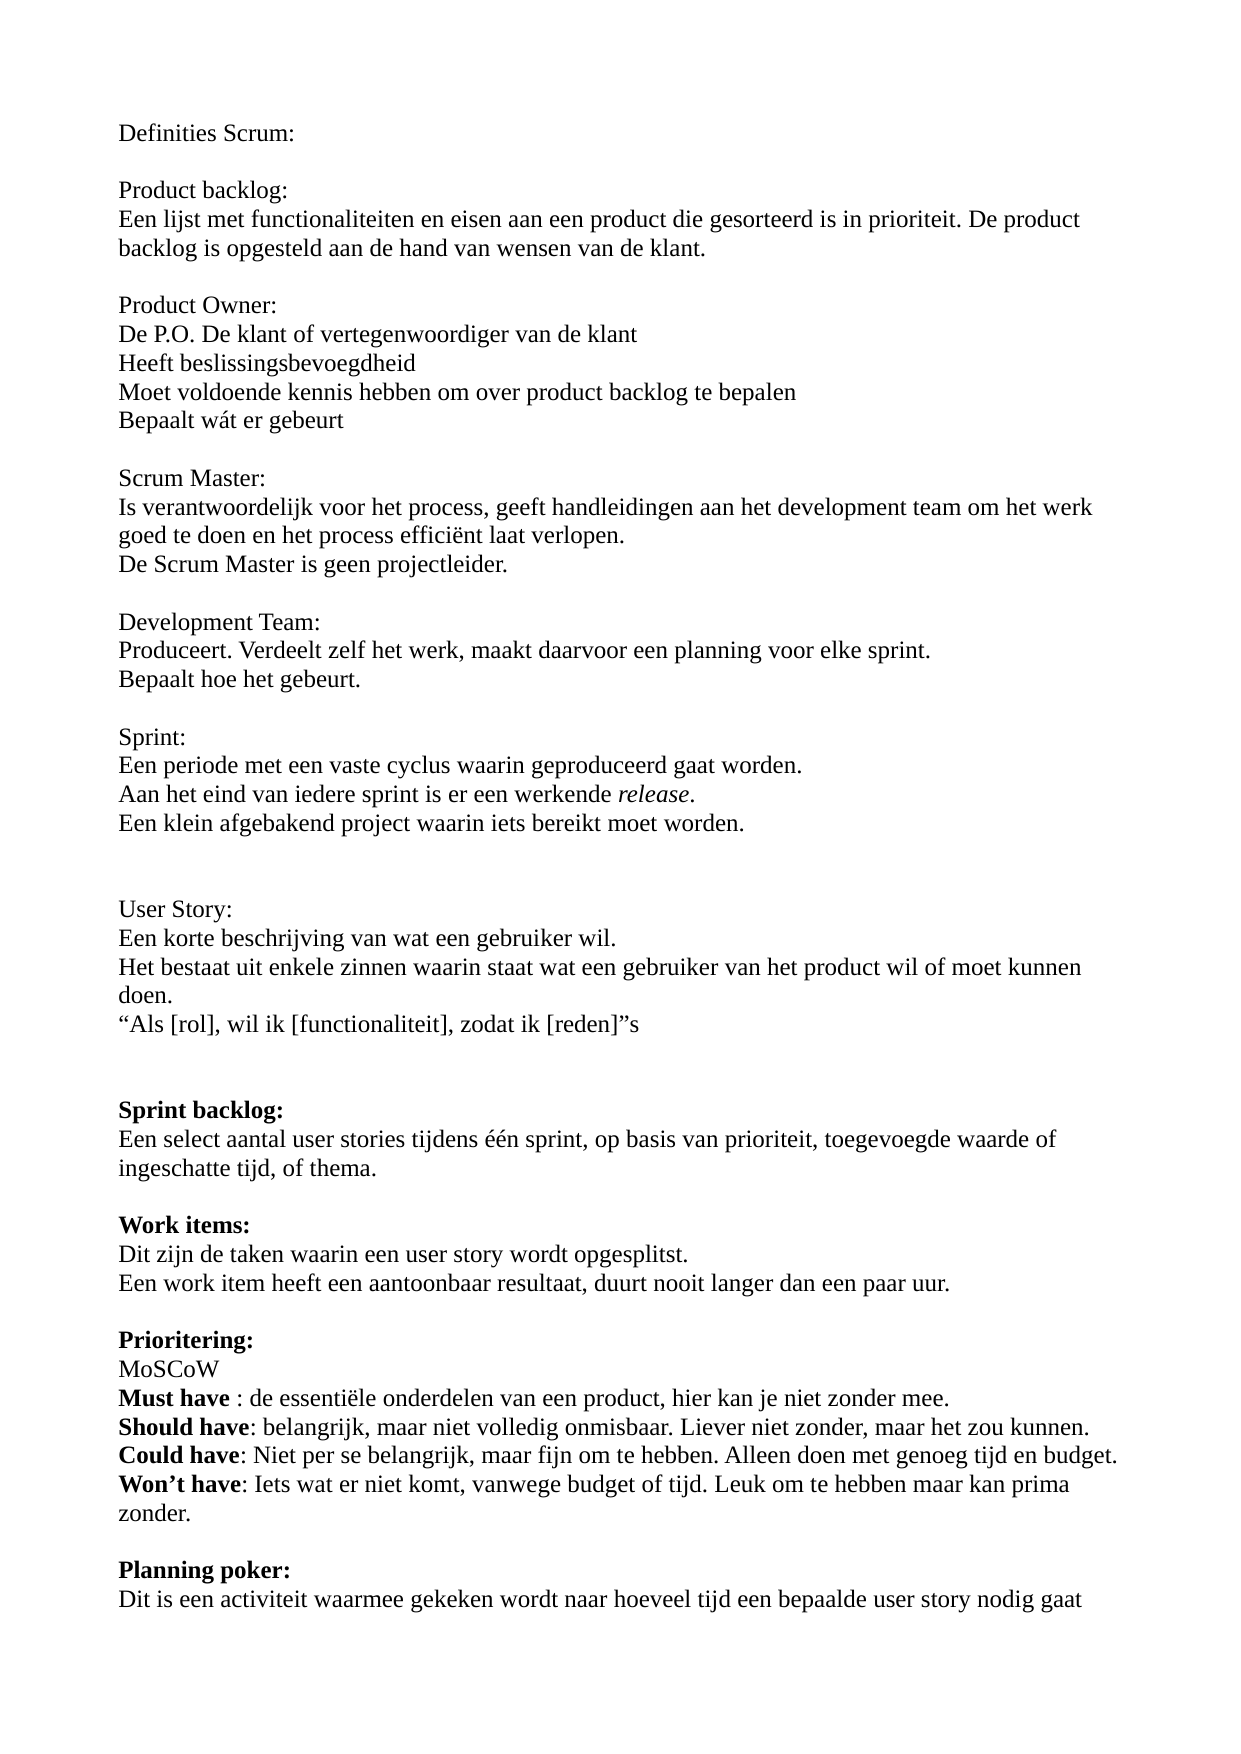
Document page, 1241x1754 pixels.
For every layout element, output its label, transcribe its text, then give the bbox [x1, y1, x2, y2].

text User Story: Een korte beschrijving van wat een gebruiker wil. Het bestaat uit enkele zinnen waarin staat wat een gebruiker van het product wil of moet kunnen doen. “Als [rol], wil ik [functionaliteit], zodat ik [reden]”s Sprint backlog: Een select aantal user stories tijdens één sprint, op basis van prioriteit, toegevoegde waarde of ingeschatte tijd, of thema. Work items: Dit zijn de taken waarin een user story wordt opgesplitst. Een work item heeft een aantoonbaar resultaat, duurt nooit langer dan een paar uur. Prioritering: MoSCoW Must have : de essentiële onderdelen van een product, hier kan je niet zonder mee. Should have: belangrijk, maar niet volledig onmisbaar. Liever niet zonder, maar het zou kunnen. Could have: Niet per se belangrijk, maar fijn om te hebben. Alleen doen met genoeg tijd en budget. Won’t have: Iets wat er niet komt, vanwege budget of tijd. Leuk om te hebben maar kan prima zonder. Planning poker: Dit is een activiteit waarmee gekeken wordt naar hoeveel tijd een bepaalde user story nodig gaat [118, 894, 1122, 1613]
text Definities Scrum: Product backlog: Een lijst met functionaliteiten en eisen aan een product die gesorteerd is in prioriteit. De product backlog is opgesteld aan de hand van wensen van de klant. Product Owner: De P.O. De klant of vertegenwoordiger van de klant Heeft beslissingsbevoegdheid Moet voldoende kennis hebben om over product backlog te bepalen Bepaalt wát er gebeurt Scrum Master: Is verantwoordelijk voor het process, geeft handleidingen aan het development team om het werk goed te doen en het process efficiënt laat verlopen. De Scrum Master is geen projectleider. Development Team: Produceert. Verdeelt zelf het werk, maakt daarvoor een planning voor elke sprint. Bepaalt hoe het gebeurt. [118, 118, 1122, 722]
text Sprint: Een periode met een vaste cyclus waarin geproduceerd gaat worden. Aan het eind van iedere sprint is er een werkende release. Een klein afgebakend project waarin iets bereikt moet worden. [118, 722, 1122, 894]
